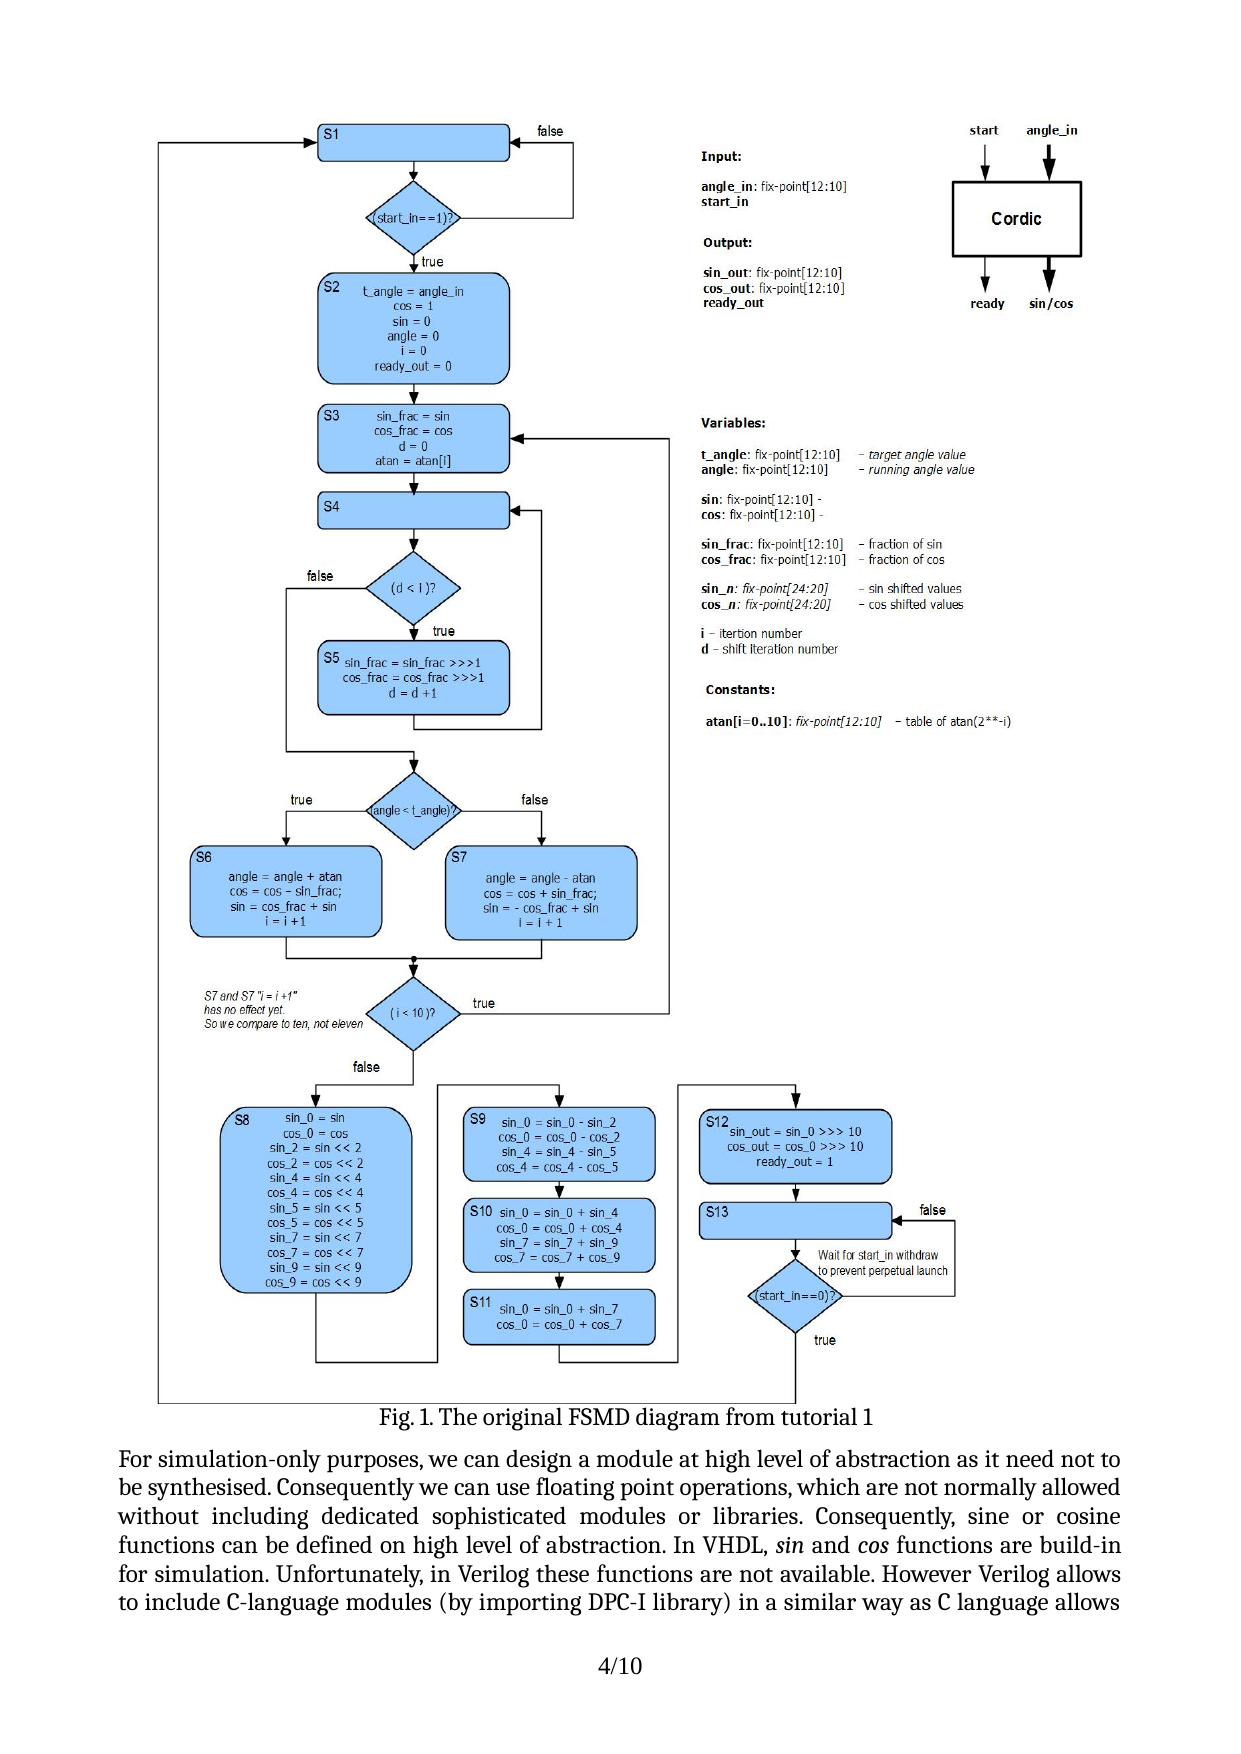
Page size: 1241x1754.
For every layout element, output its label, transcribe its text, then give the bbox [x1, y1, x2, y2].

text Fig. 1. The original FSMD diagram from tutorial 1 [118, 118, 1122, 1432]
picture [157, 118, 1084, 1404]
text For simulation-only purposes, we can design a module at high level of abstraction as it need not to be synthesised. Consequently we can use floating point operations, which are not normally allowed without including dedicated sophisticated modules or libraries. Consequently, sine or cosine functions can be defined on high level of abstraction. In VHDL, sin and cos functions are build-in for simulation. Unfortunately, in Verilog these functions are not available. However Verilog allows to include C-language modules (by importing DPC-I library) in a similar way as C language allows [118, 1444, 1122, 1617]
